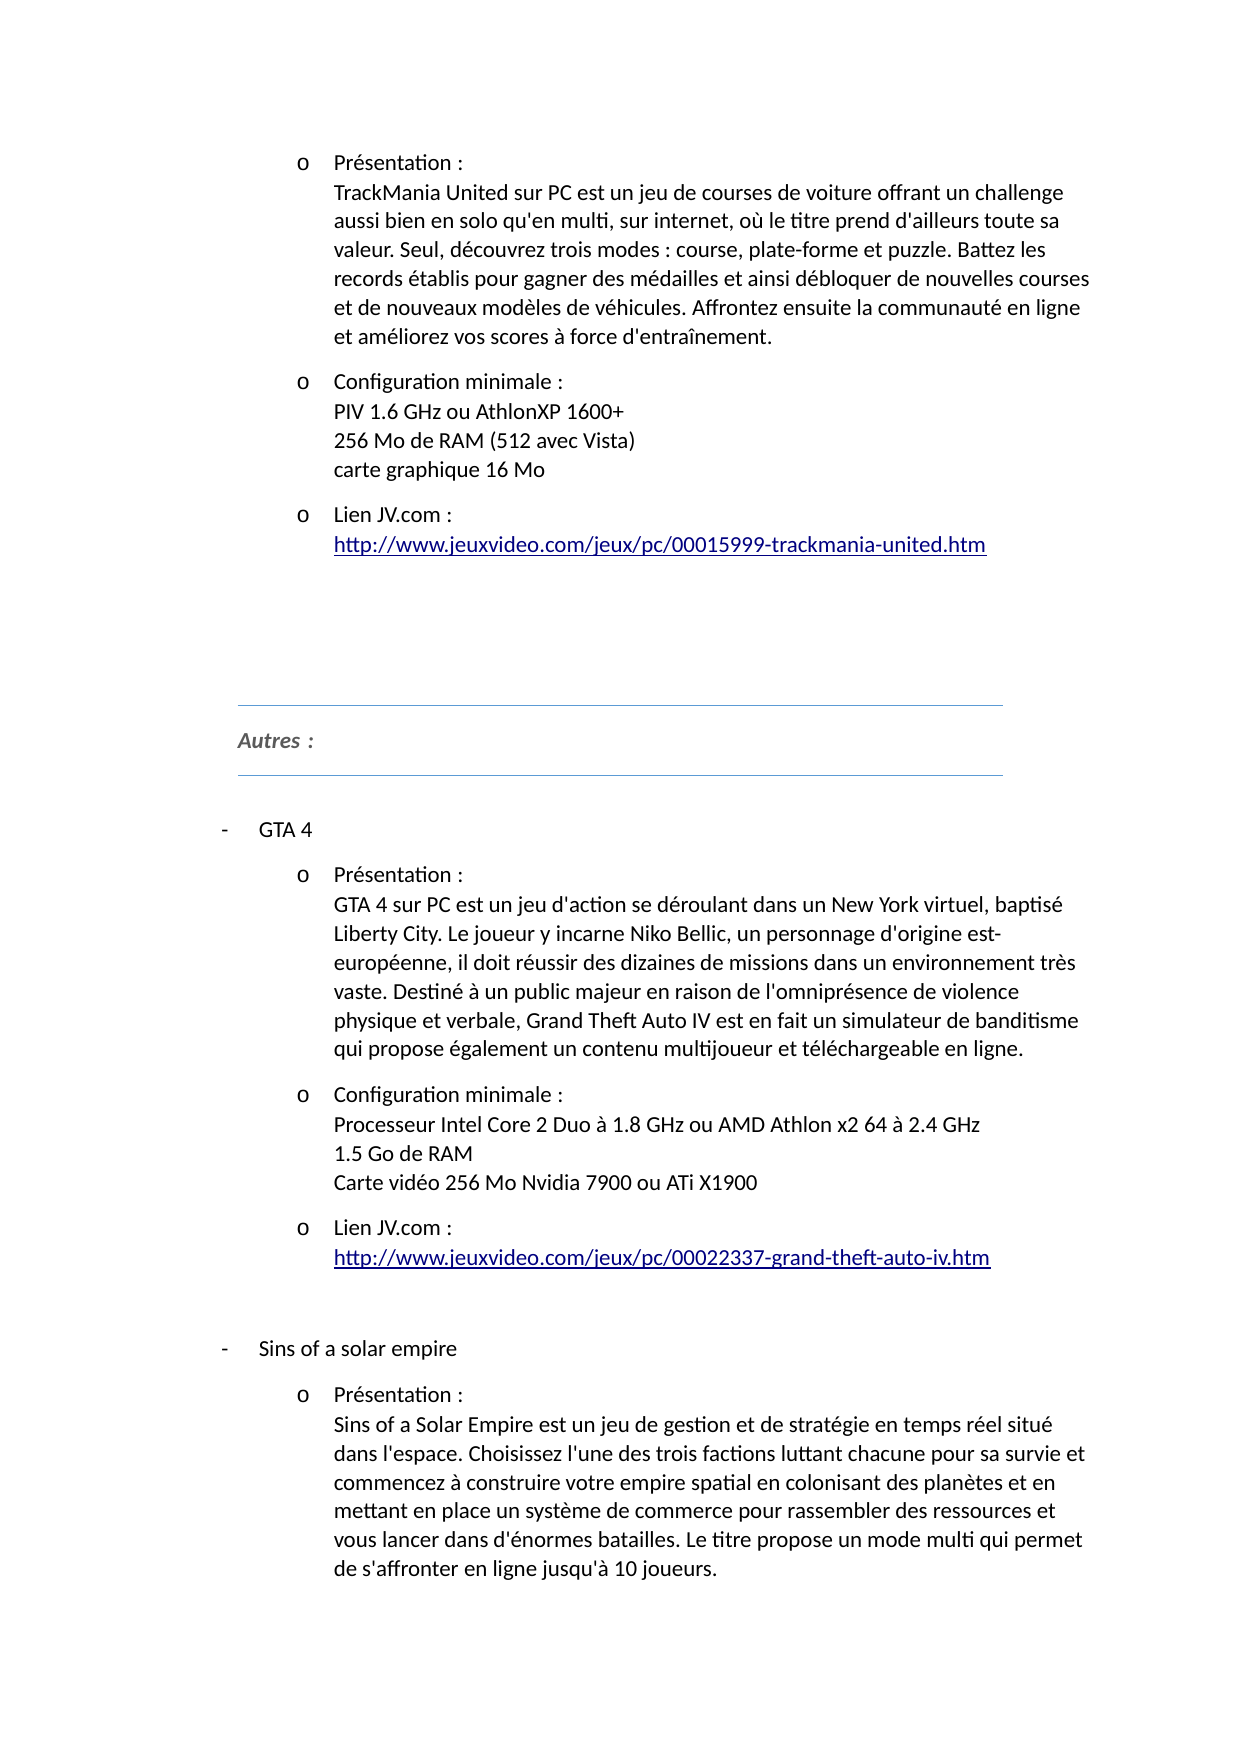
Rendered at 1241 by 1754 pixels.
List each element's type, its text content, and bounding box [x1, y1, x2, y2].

text Autres : [238, 706, 1003, 775]
list Lien JV.com : http://www.jeuxvideo.com/jeux/pc/00022337-grand-theft-auto-iv.htm [296, 1213, 1093, 1271]
list Sins of a solar empire [221, 1334, 1093, 1362]
list Configuration minimale : Processeur Intel Core 2 Duo à 1.8 GHz ou AMD Athlon x2 64 à 2.4 GHz 1.5 Go de RAM Carte vidéo 256 Mo Nvidia 7900 ou ATi X1900 [296, 1080, 1093, 1196]
list Configuration minimale : PIV 1.6 GHz ou AthlonXP 1600+ 256 Mo de RAM (512 avec Vista) carte graphique 16 Mo [296, 367, 1093, 483]
list Présentation : Sins of a Solar Empire est un jeu de gestion et de stratégie en temps réel situé dans l'espace. Choisissez l'une des trois factions luttant chacune pour sa survie et commencez à construire votre empire spatial en colonisant des planètes et en mettant en place un système de commerce pour rassembler des ressources et vous lancer dans d'énormes batailles. Le titre propose un mode multi qui permet de s'affronter en ligne jusqu'à 10 joueurs. [296, 1380, 1093, 1582]
list Présentation : GTA 4 sur PC est un jeu d'action se déroulant dans un New York virtuel, baptisé Liberty City. Le joueur y incarne Niko Bellic, un personnage d'origine est-européenne, il doit réussir des dizaines de missions dans un environnement très vaste. Destiné à un public majeur en raison de l'omniprésence de violence physique et verbale, Grand Theft Auto IV est en fait un simulateur de banditisme qui propose également un contenu multijoueur et téléchargeable en ligne. [296, 860, 1093, 1063]
list Lien JV.com : http://www.jeuxvideo.com/jeux/pc/00015999-trackmania-united.htm [296, 501, 1093, 559]
list Présentation : TrackMania United sur PC est un jeu de courses de voiture offrant un challenge aussi bien en solo qu'en multi, sur internet, où le titre prend d'ailleurs toute sa valeur. Seul, découvrez trois modes : course, plate-forme et puzzle. Battez les records établis pour gagner des médailles et ainsi débloquer de nouvelles courses et de nouveaux modèles de véhicules. Affrontez ensuite la communauté en ligne et améliorez vos scores à force d'entraînement. [296, 148, 1093, 350]
list GTA 4 [221, 815, 1093, 843]
